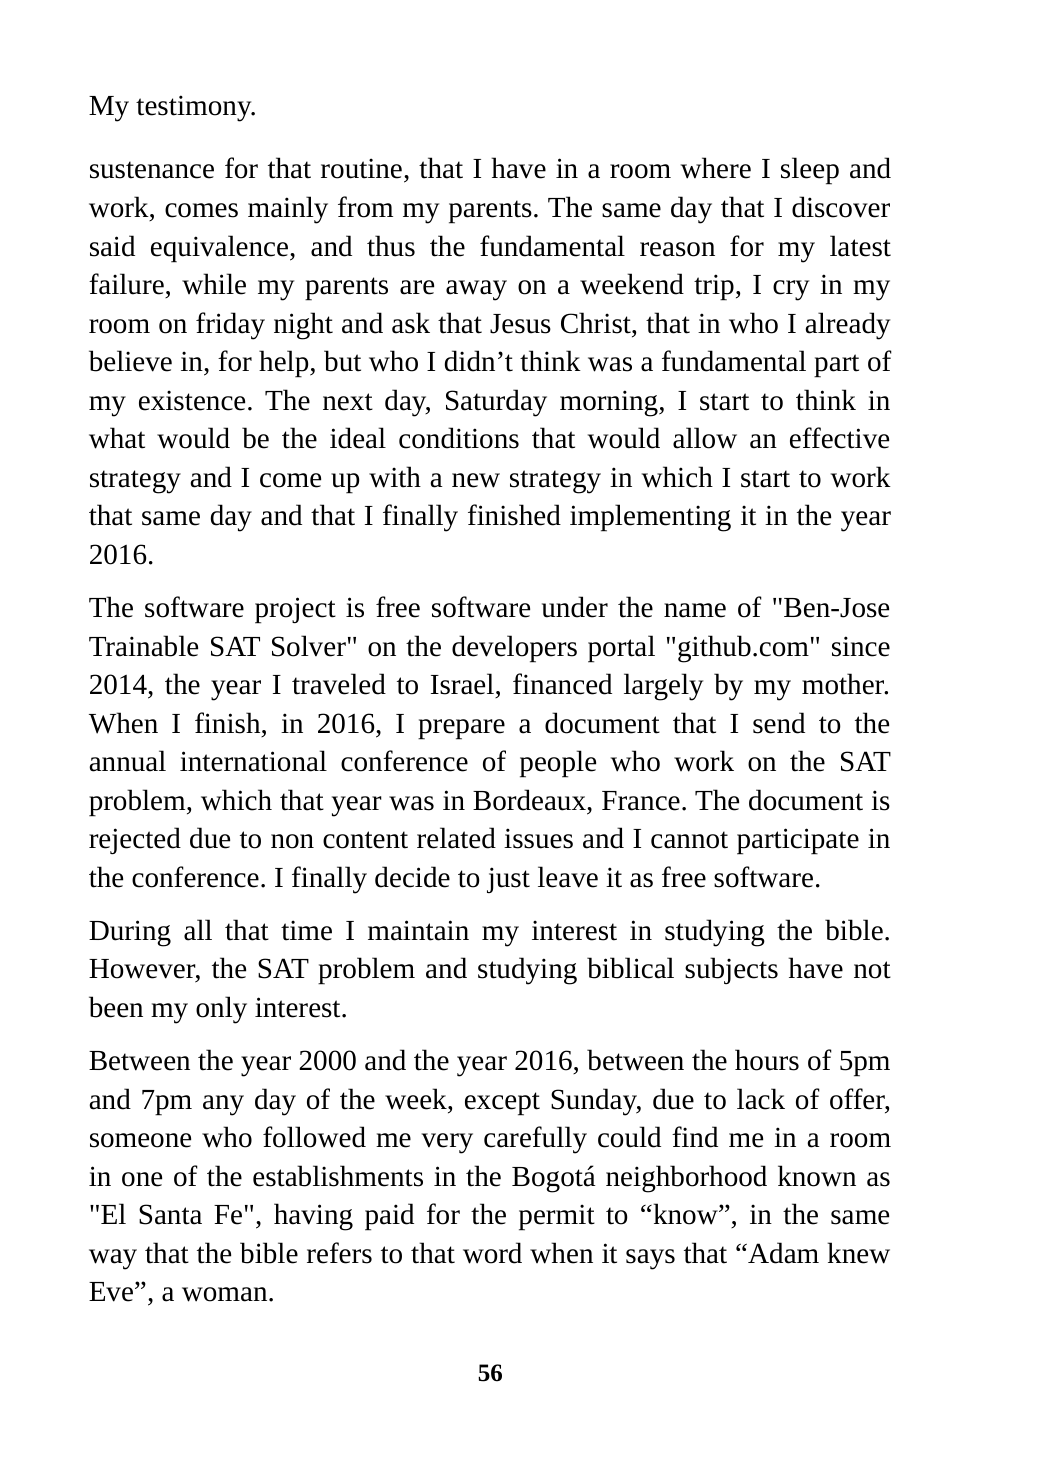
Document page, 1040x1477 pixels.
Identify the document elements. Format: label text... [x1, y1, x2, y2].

text Between the year 2000 and the year 2016, between the hours of 5pm and 7pm any day of the week, except Sunday, due to lack of offer, someone who followed me very carefully could find me in a room in one of the establishments in the Bogotá neighborhood known as "El Santa Fe", having paid for the permit to “know”, in the same way that the bible refers to that word when it says that “Adam knew Eve”, a woman. [88, 1043, 892, 1308]
text During all that time I maintain my interest in studying the bible. However, the SAT problem and studying biblical subjects have not been my only interest. [88, 913, 892, 1024]
text The software project is free software under the name of "Ben-Jose Trainable SAT Solver" on the developers portal "github.com" since 2014, the year I traveled to Israel, financed largely by my mother. When I finish, in 2016, I prepare a document that I send to the annual international conference of people who work on the SAT problem, which that year was in Bordeaux, France. The document is rejected due to non content related issues and I cannot participate in the conference. I finally decide to just leave it as free software. [88, 590, 892, 893]
text sustenance for that routine, that I have in a room where I sleep and work, comes mainly from my parents. The same day that I discover said equivalence, and thus the fundamental reason for my latest failure, while my parents are away on a weekend trip, I cry in my room on friday night and ask that Jesus Christ, that in who I already believe in, for help, but who I didn’t think was a fundamental part of my existence. The next day, Saturday morning, I start to think in what would be the ideal conditions that would allow an effective strategy and I come up with a new strategy in which I start to work that same day and that I finally finished implementing it in the year 2016. [88, 152, 892, 571]
